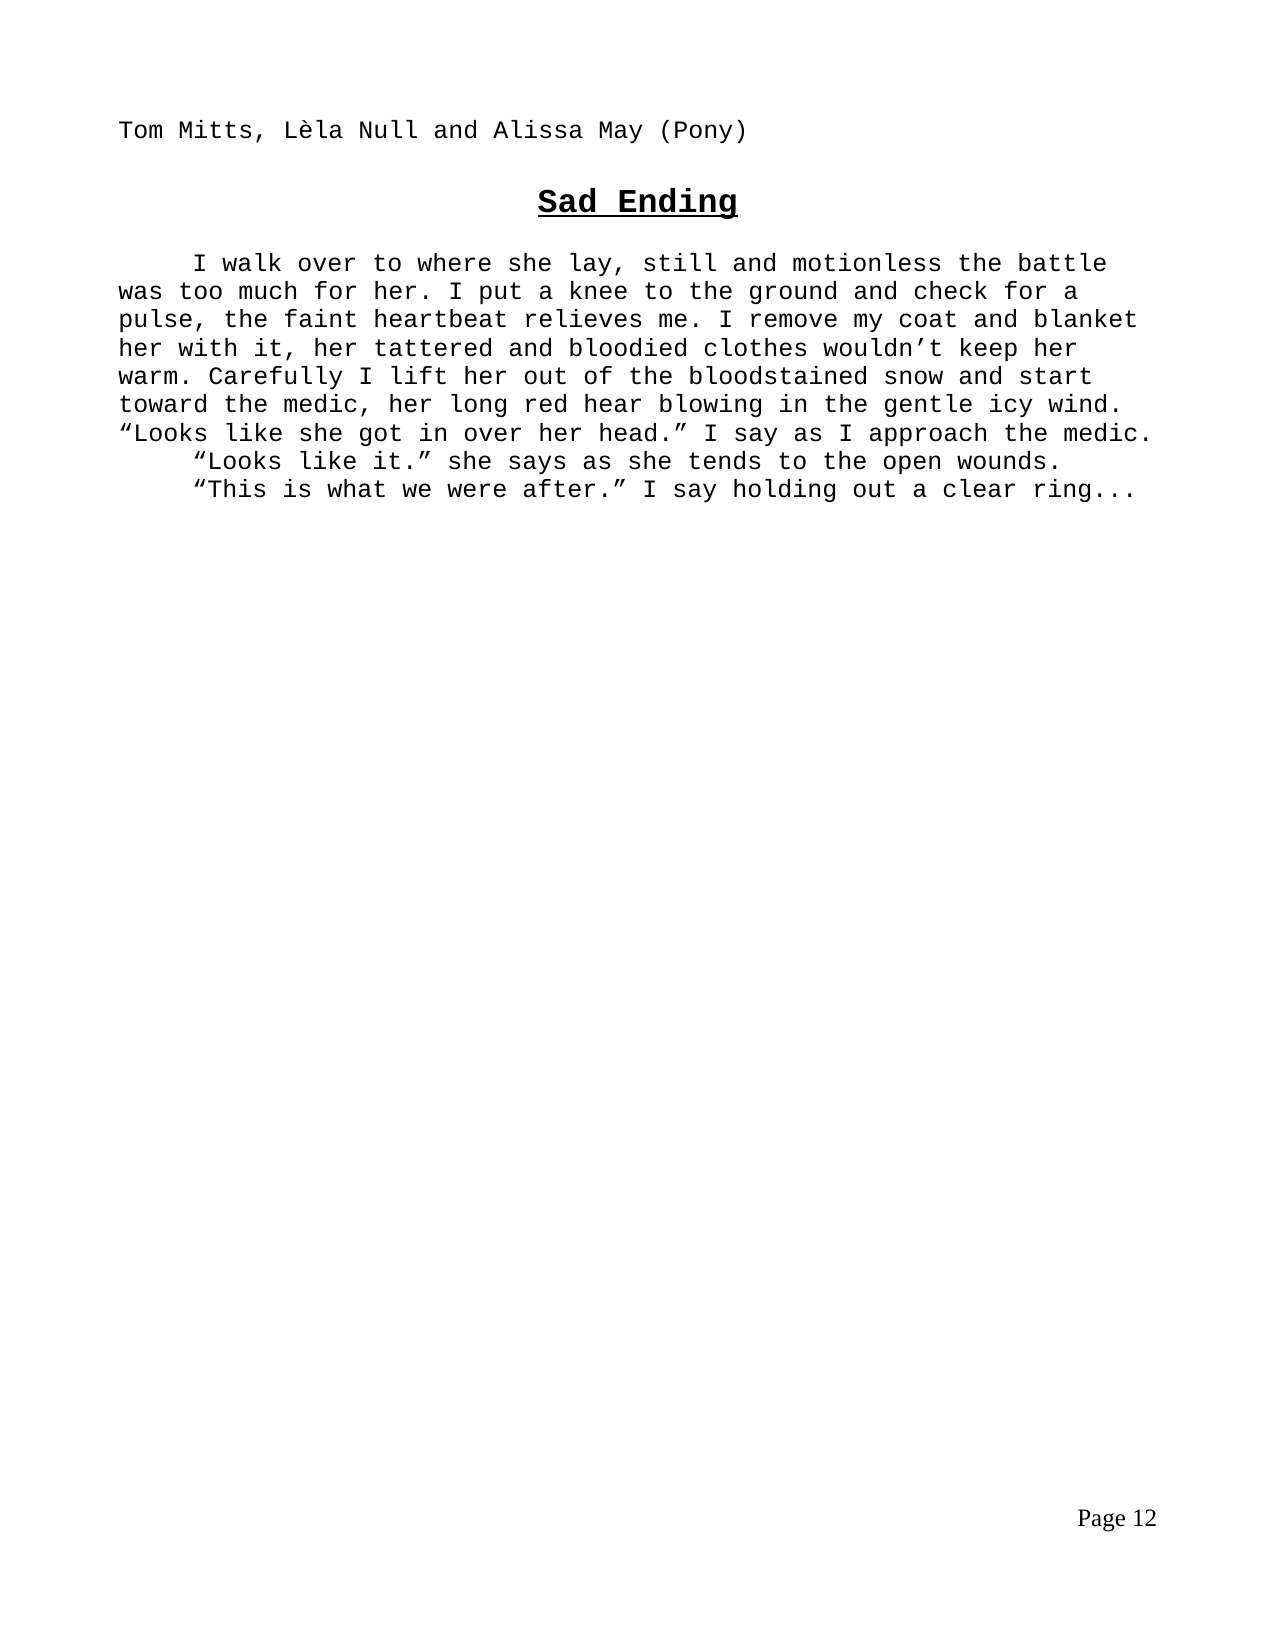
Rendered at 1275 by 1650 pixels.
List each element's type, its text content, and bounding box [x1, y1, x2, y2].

text Tom Mitts, Lèla Null and Alissa May (Pony) [118, 118, 1157, 146]
text Sad Ending [118, 184, 1157, 222]
text “Looks like it.” she says as she tends to the open wounds. [118, 449, 1157, 477]
text “This is what we were after.” I say holding out a clear ring... [118, 477, 1157, 505]
text I walk over to where she lay, still and motionless the battle was too much for her. I put a knee to the ground and check for a pulse, the faint heartbeat relieves me. I remove my coat and blanket her with it, her tattered and bloodied clothes wouldn’t keep her warm. Carefully I lift her out of the bloodstained snow and start toward the medic, her long red hear blowing in the gentle icy wind. “Looks like she got in over her head.” I say as I approach the medic. [118, 250, 1157, 449]
